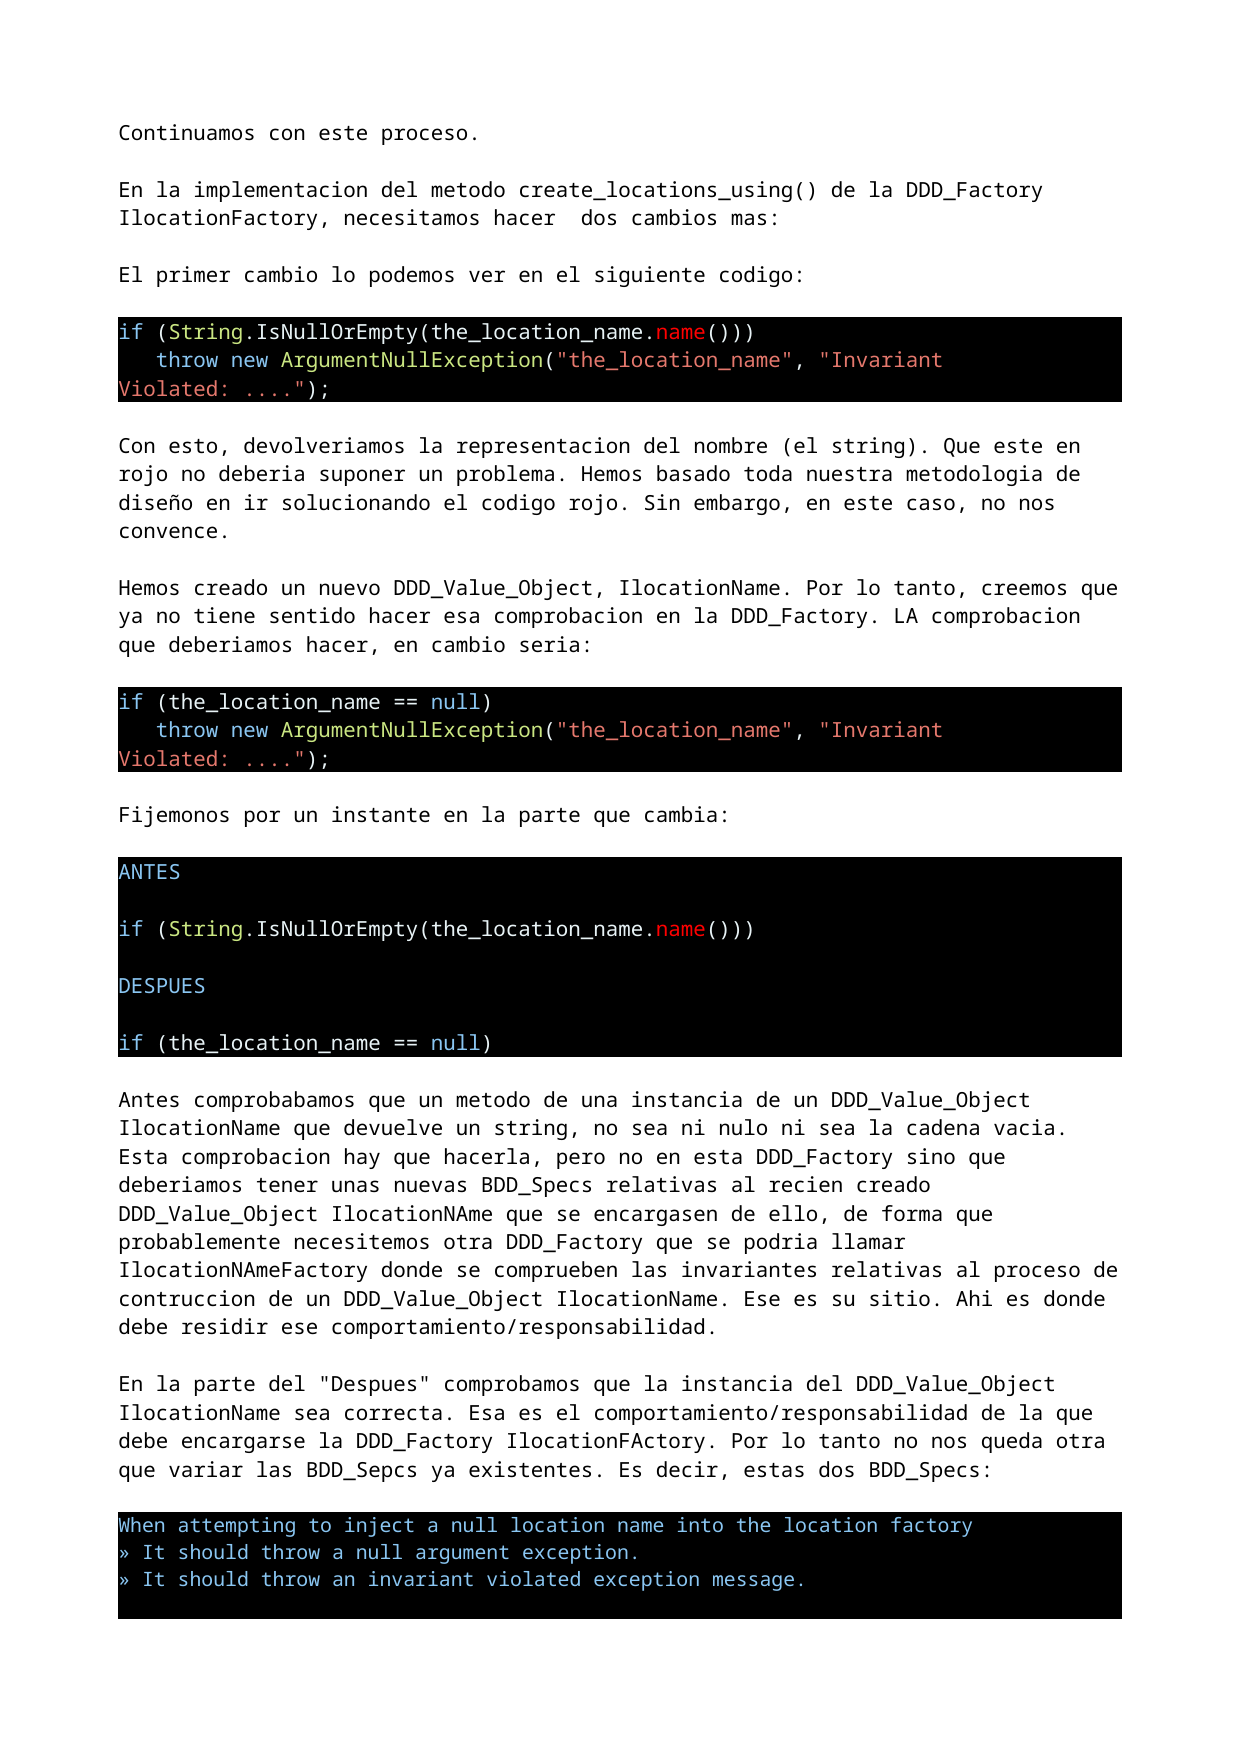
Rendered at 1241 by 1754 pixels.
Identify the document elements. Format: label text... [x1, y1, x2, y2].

text throw new ArgumentNullException("the_location_name", "Invariant Violated: ...."); [118, 715, 1122, 772]
text El primer cambio lo podemos ver en el siguiente codigo: [118, 260, 1122, 289]
text » It should throw an invariant violated exception message. [118, 1566, 1122, 1592]
text En la parte del "Despues" comprobamos que la instancia del DDD_Value_Object IlocationName sea correcta. Esa es el comportamiento/responsabilidad de la que debe encargarse la DDD_Factory IlocationFActory. Por lo tanto no nos queda otra que variar las BDD_Sepcs ya existentes. Es decir, estas dos BDD_Specs: [118, 1369, 1122, 1483]
text Hemos creado un nuevo DDD_Value_Object, IlocationName. Por lo tanto, creemos que ya no tiene sentido hacer esa comprobacion en la DDD_Factory. LA comprobacion que deberiamos hacer, en cambio seria: [118, 573, 1122, 658]
text DESPUES [118, 971, 1122, 1000]
text » It should throw a null argument exception. [118, 1538, 1122, 1566]
text Fijemonos por un instante en la parte que cambia: [118, 801, 1122, 829]
text Antes comprobabamos que un metodo de una instancia de un DDD_Value_Object IlocationName que devuelve un string, no sea ni nulo ni sea la cadena vacia. Esta comprobacion hay que hacerla, pero no en esta DDD_Factory sino que deberiamos tener unas nuevas BDD_Specs relativas al recien creado DDD_Value_Object IlocationNAme que se encargasen de ello, de forma que probablemente necesitemos otra DDD_Factory que se podria llamar IlocationNAmeFactory donde se comprueben las invariantes relativas al proceso de contruccion de un DDD_Value_Object IlocationName. Ese es su sitio. Ahi es donde debe residir ese comportamiento/responsabilidad. [118, 1085, 1122, 1341]
text throw new ArgumentNullException("the_location_name", "Invariant Violated: ...."); [118, 346, 1122, 402]
text When attempting to inject a null location name into the location factory [118, 1512, 1122, 1538]
text if (String.IsNullOrEmpty(the_location_name.name())) [118, 914, 1122, 943]
text if (String.IsNullOrEmpty(the_location_name.name())) [118, 317, 1122, 346]
text En la implementacion del metodo create_locations_using() de la DDD_Factory IlocationFactory, necesitamos hacer dos cambios mas: [118, 175, 1122, 232]
text Con esto, devolveriamos la representacion del nombre (el string). Que este en rojo no deberia suponer un problema. Hemos basado toda nuestra metodologia de diseño en ir solucionando el codigo rojo. Sin embargo, en este caso, no nos convence. [118, 431, 1122, 545]
text ANTES [118, 857, 1122, 886]
text Continuamos con este proceso. [118, 118, 1122, 147]
text if (the_location_name == null) [118, 1028, 1122, 1057]
text if (the_location_name == null) [118, 687, 1122, 715]
